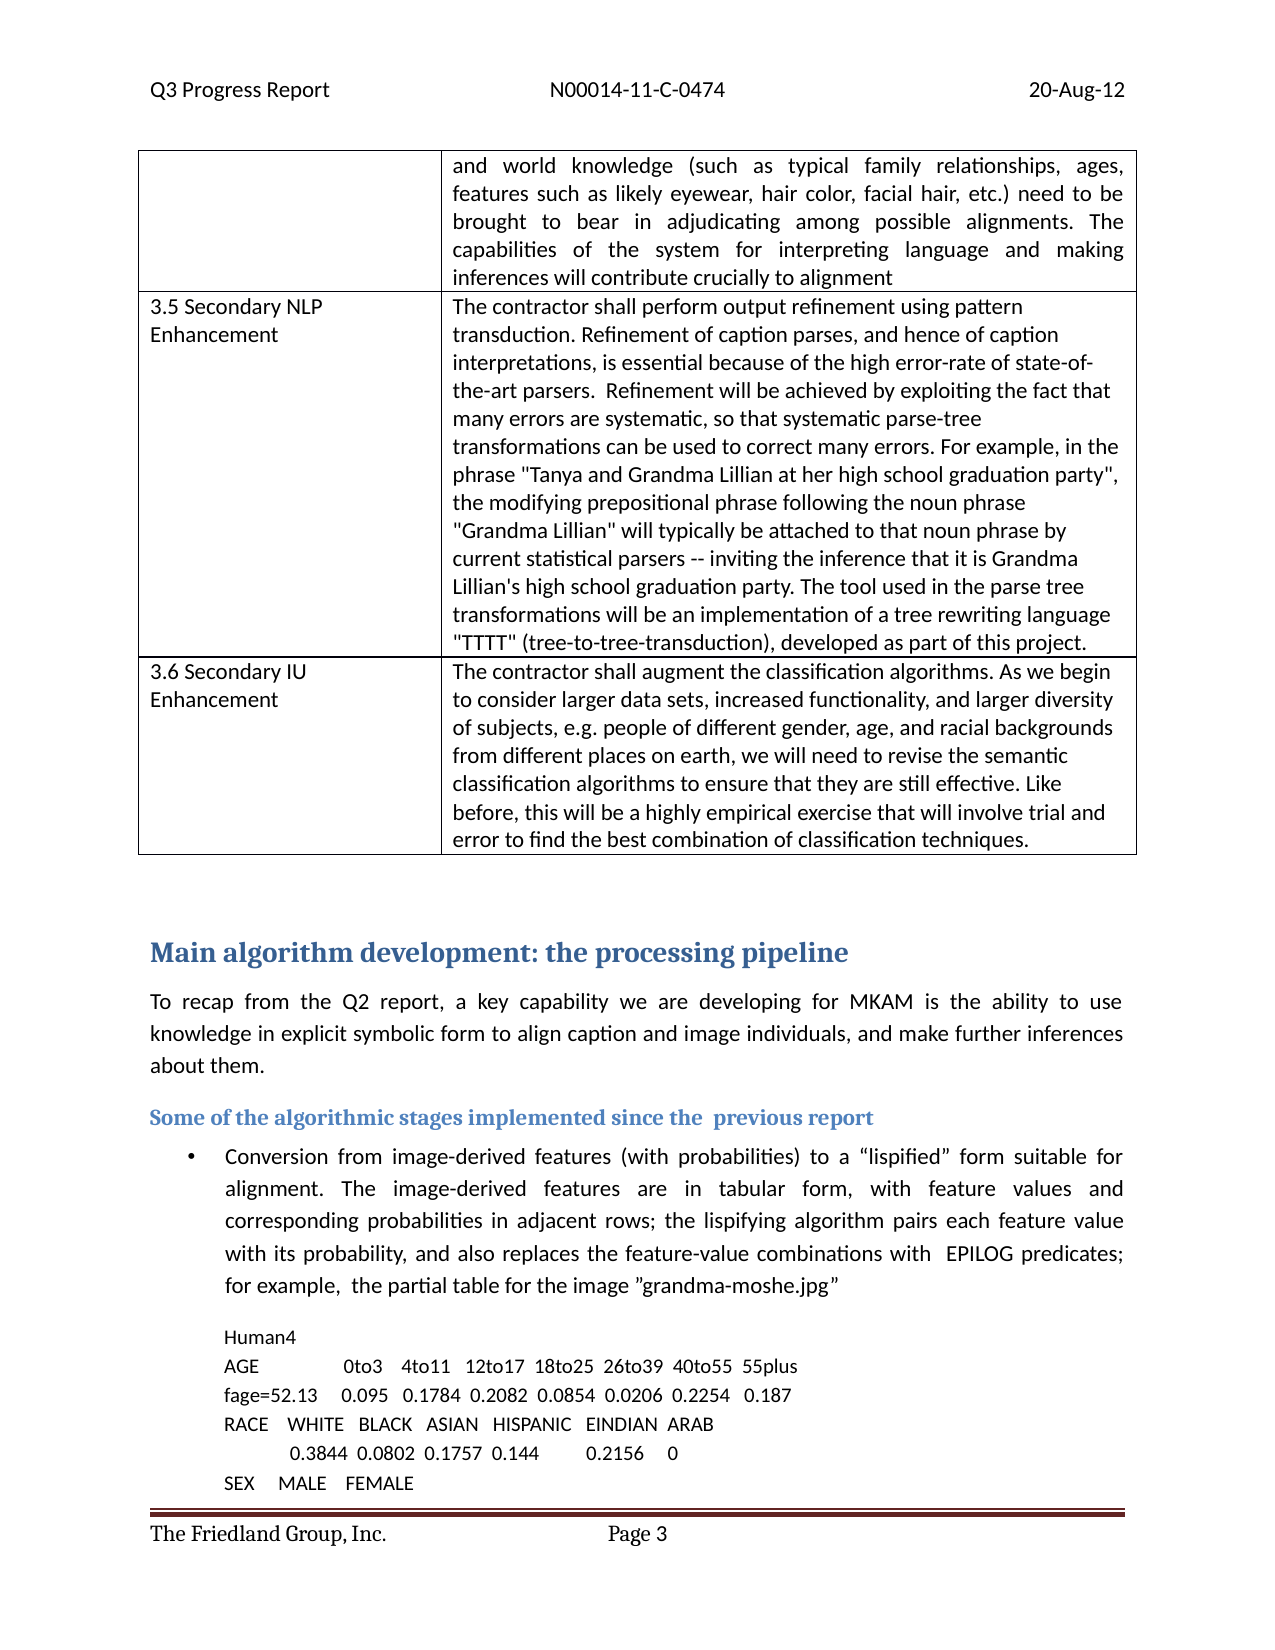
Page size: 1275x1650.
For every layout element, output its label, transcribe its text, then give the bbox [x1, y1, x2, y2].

table_cell The contractor shall augment the classification algorithms. As we begin to consider larger data sets, increased functionality, and larger diversity of subjects, e.g. people of different gender, age, and racial backgrounds from different places on earth, we will need to revise the semantic classification algorithms to ensure that they are still effective. Like before, this will be a highly empirical exercise that will involve trial and error to find the best combination of classification techniques. [442, 658, 1136, 854]
subtitle Some of the algorithmic stages implemented since the previous report [150, 1104, 1125, 1131]
table_cell 3.5 Secondary NLP Enhancement [139, 292, 441, 656]
text Human4 [224, 1324, 1125, 1349]
text AGE 0to3 4to11 12to17 18to25 26to39 40to55 55plus [224, 1353, 1125, 1378]
text 0.3844 0.0802 0.1757 0.144 0.2156 0 [224, 1441, 1125, 1466]
text To recap from the Q2 report, a key capability we are developing for MKAM is the ability to use knowledge in explicit symbolic form to align caption and image individuals, and make further inferences about them. [150, 987, 1125, 1079]
list Conversion from image-derived features (with probabilities) to a “lispified” form suitable for alignment. The image-derived features are in tabular form, with feature values and corresponding probabilities in adjacent rows; the lispifying algorithm pairs each feature value with its probability, and also replaces the feature-value combinations with EPILOG predicates; for example, the partial table for the image ”grandma-moshe.jpg” [187, 1142, 1125, 1299]
table_cell [139, 151, 441, 291]
table_cell The contractor shall perform output refinement using pattern transduction. Refinement of caption parses, and hence of caption interpretations, is essential because of the high error-rate of state-of-the-art parsers. Refinement will be achieved by exploiting the fact that many errors are systematic, so that systematic parse-tree transformations can be used to correct many errors. For example, in the phrase "Tanya and Grandma Lillian at her high school graduation party", the modifying prepositional phrase following the noun phrase "Grandma Lillian" will typically be attached to that noun phrase by current statistical parsers -- inviting the inference that it is Grandma Lillian's high school graduation party. The tool used in the parse tree transformations will be an implementation of a tree rewriting language "TTTT" (tree-to-tree-transduction), developed as part of this project. [442, 292, 1136, 656]
text RACE WHITE BLACK ASIAN HISPANIC EINDIAN ARAB [224, 1411, 1125, 1437]
table_cell 3.6 Secondary IU Enhancement [139, 658, 441, 854]
subtitle Main algorithm development: the processing pipeline [150, 936, 1125, 970]
table_cell and world knowledge (such as typical family relationships, ages, features such as likely eyewear, hair color, facial hair, etc.) need to be brought to bear in adjudicating among possible alignments. The capabilities of the system for interpreting language and making inferences will contribute crucially to alignment [442, 151, 1136, 291]
text fage=52.13 0.095 0.1784 0.2082 0.0854 0.0206 0.2254 0.187 [224, 1382, 1125, 1408]
text SEX MALE FEMALE [224, 1470, 1125, 1495]
